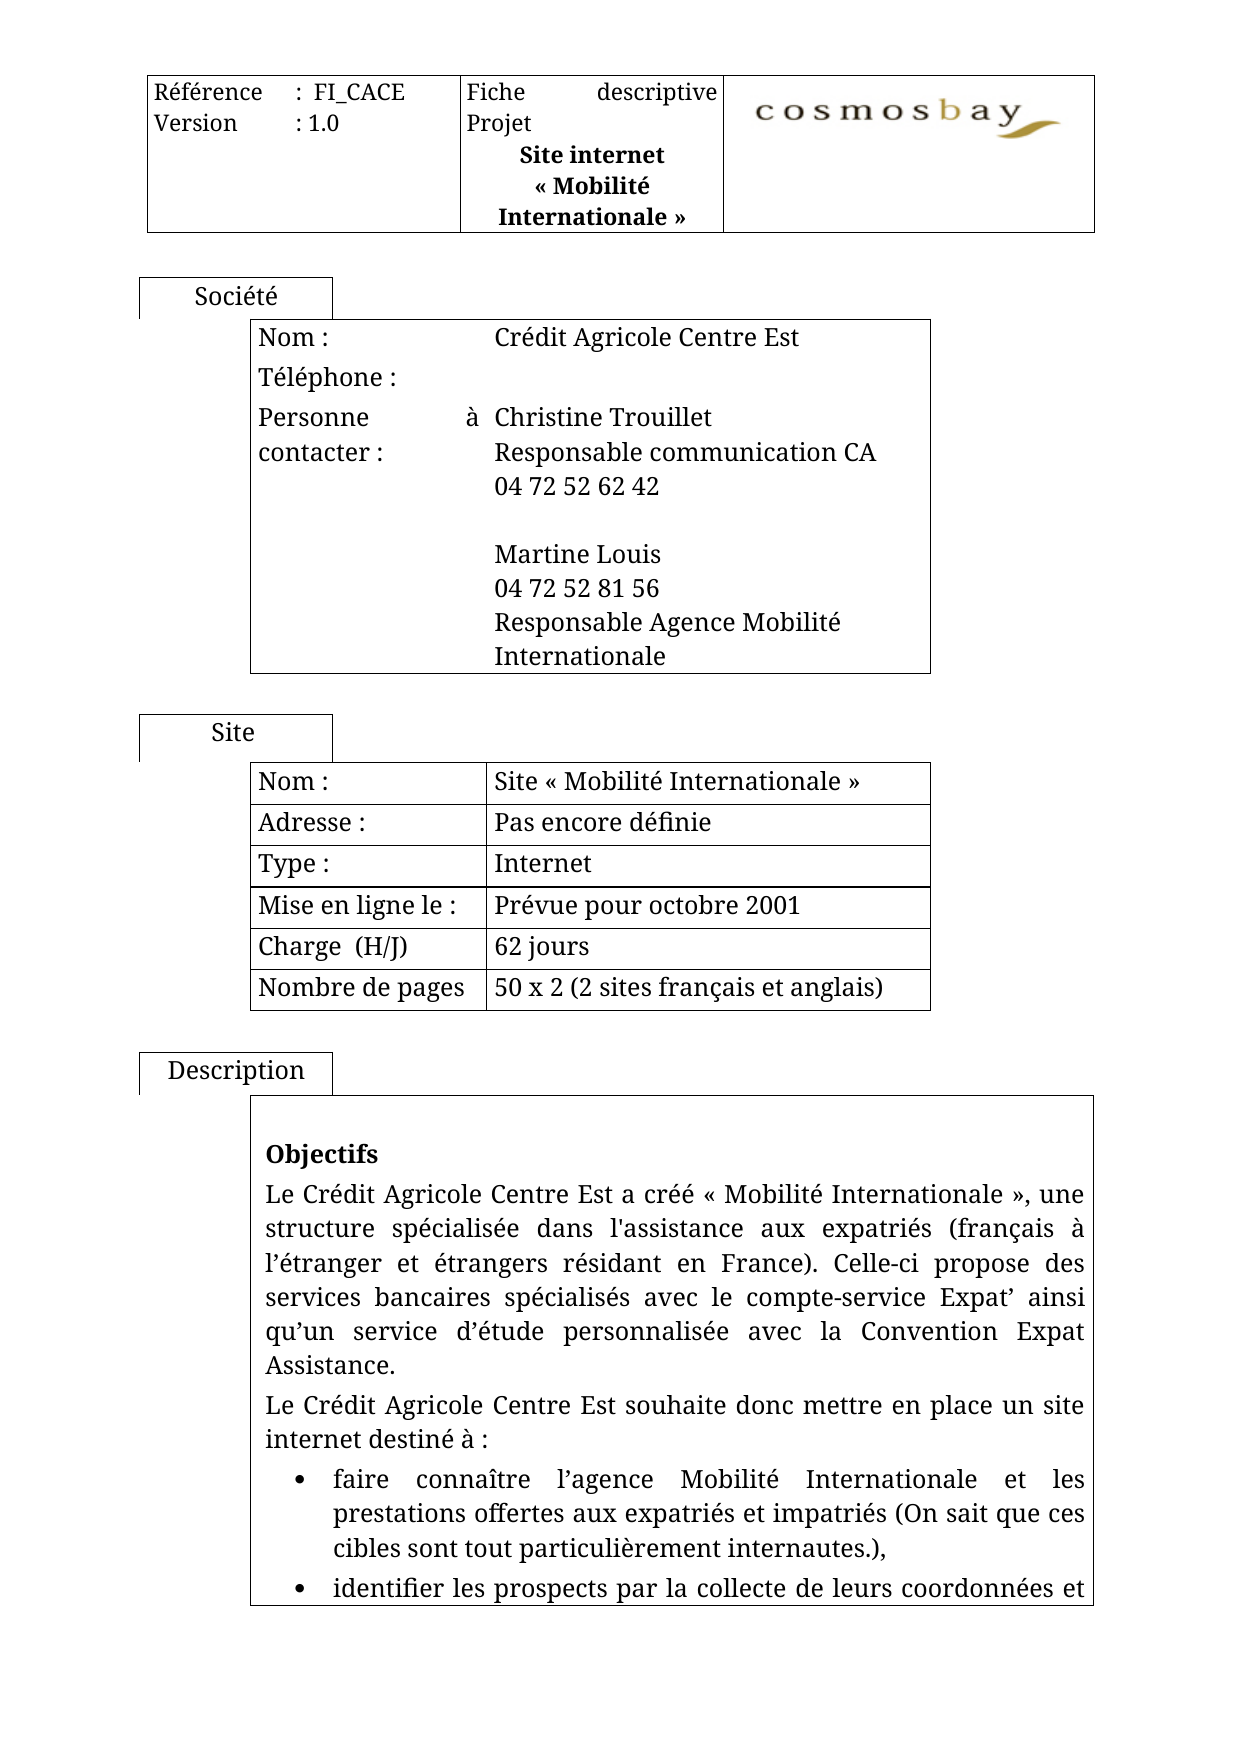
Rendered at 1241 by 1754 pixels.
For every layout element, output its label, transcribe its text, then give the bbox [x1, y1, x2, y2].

table_cell Pas encore définie [487, 805, 930, 845]
picture [749, 85, 1069, 143]
table_cell Charge (H/J) [251, 929, 486, 969]
table_cell Objectifs Le Crédit Agricole Centre Est a créé « Mobilité Internationale », une structure spécialisée dans l'assistance aux expatriés (français à l’étranger et étrangers résidant en France). Celle-ci propose des services bancaires spécialisés avec le compte-service Expat’ ainsi qu’un service d’étude personnalisée avec la Convention Expat Assistance. Le Crédit Agricole Centre Est souhaite donc mettre en place un site internet destiné à : faire connaître l’agence Mobilité Internationale et les prestations offertes aux expatriés et impatriés (On sait que ces cibles sont tout particulièrement internautes.), identifier les prospects par la collecte de leurs coordonnées et [251, 1096, 1093, 1604]
table_header Société [140, 278, 332, 318]
table_cell Personne à contacter : [251, 400, 487, 673]
table_header [333, 714, 931, 762]
table_header [333, 1052, 1093, 1095]
table_cell Adresse : [251, 805, 486, 845]
table_header Description [140, 1053, 332, 1095]
table_cell Crédit Agricole Centre Est [487, 320, 930, 360]
table_cell Nombre de pages [251, 970, 486, 1010]
table_cell [140, 928, 250, 969]
table_cell [140, 845, 250, 886]
table_cell [140, 762, 250, 804]
table_cell Mise en ligne le : [251, 888, 486, 928]
table_cell [140, 886, 250, 928]
table_cell [140, 400, 250, 673]
table_cell Nom : [251, 320, 487, 360]
table_cell Type : [251, 846, 486, 886]
table_cell [140, 319, 250, 360]
table_cell [140, 969, 250, 1010]
table_cell Nom : [251, 763, 486, 804]
table_cell Internet [487, 846, 930, 886]
table_cell Téléphone : [251, 360, 487, 400]
table_cell Prévue pour octobre 2001 [487, 888, 930, 928]
table_cell [140, 1095, 250, 1604]
table_cell [140, 804, 250, 845]
table_cell [140, 360, 250, 400]
table_cell 62 jours [487, 929, 930, 969]
table_cell 50 x 2 (2 sites français et anglais) [487, 970, 930, 1010]
table_cell Christine Trouillet Responsable communication CA 04 72 52 62 42 Martine Louis 04 72 52 81 56 Responsable Agence Mobilité Internationale [487, 400, 930, 673]
table_cell Site « Mobilité Internationale » [487, 763, 930, 804]
table_header [333, 277, 931, 318]
table_header Site [140, 715, 332, 762]
table_cell [487, 360, 930, 400]
